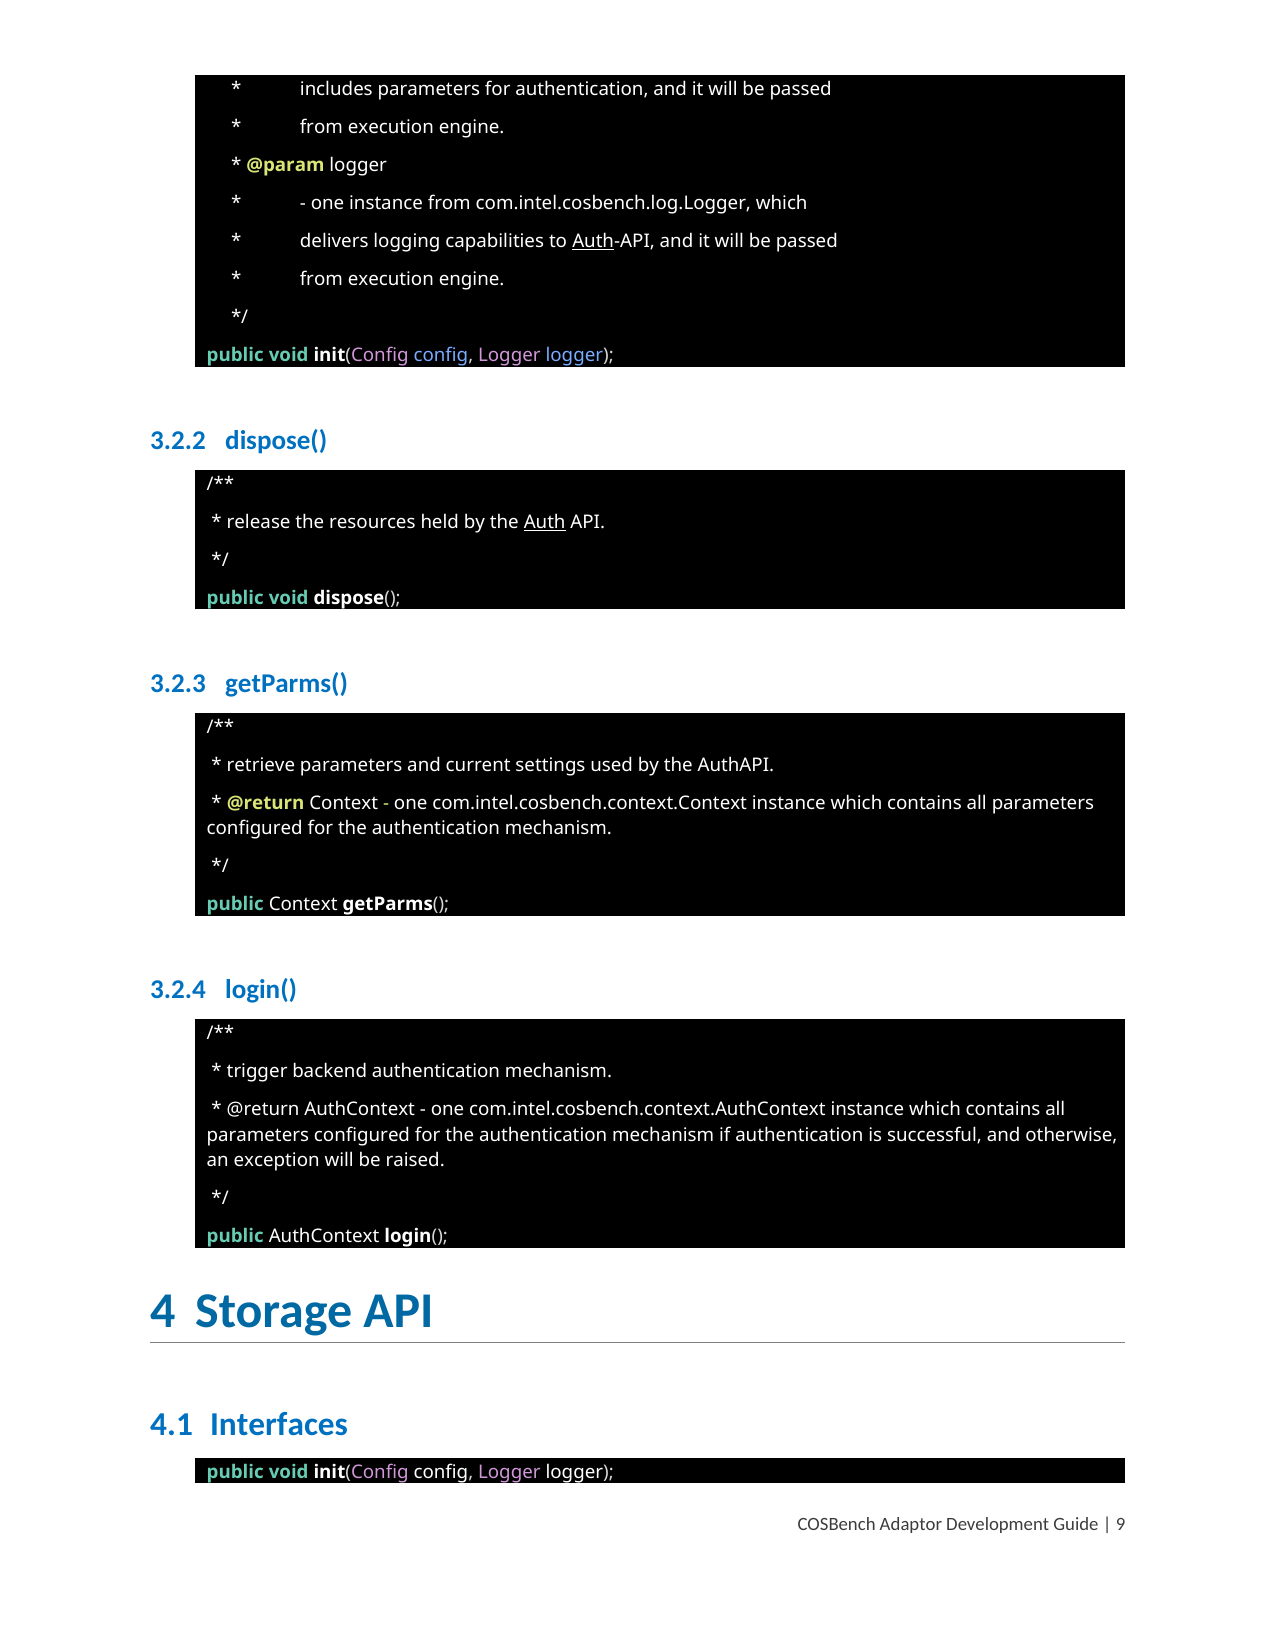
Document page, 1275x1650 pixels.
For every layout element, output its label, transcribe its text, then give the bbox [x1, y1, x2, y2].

text */ [198, 1184, 1125, 1210]
text /** [198, 1019, 1125, 1045]
text public AuthContext login(); [198, 1222, 1125, 1248]
text * release the resources held by the Auth API. [198, 508, 1125, 533]
text * @return AuthContext - one com.intel.cosbench.context.AuthContext instance which contains all parameters configured for the authentication mechanism if authentication is successful, and otherwise, an exception will be raised. [198, 1095, 1125, 1172]
subtitle getParms() [150, 666, 1125, 699]
subtitle Storage API [150, 1279, 1125, 1342]
text * retrieve parameters and current settings used by the AuthAPI. [198, 751, 1125, 776]
text * @return Context - one com.intel.cosbench.context.Context instance which contains all parameters configured for the authentication mechanism. [198, 789, 1125, 840]
text * - one instance from com.intel.cosbench.log.Logger, which [198, 189, 1125, 214]
text */ [198, 546, 1125, 572]
text public void init(Config config, Logger logger); [198, 341, 1125, 367]
text * from execution engine. [198, 265, 1125, 291]
text public void init(Config config, Logger logger); [198, 1458, 1125, 1483]
subtitle login() [150, 972, 1125, 1005]
text * delivers logging capabilities to Auth-API, and it will be passed [198, 227, 1125, 253]
text public void dispose(); [198, 584, 1125, 609]
text */ [198, 852, 1125, 878]
text * @param logger [198, 151, 1125, 177]
text public Context getParms(); [198, 891, 1125, 916]
text */ [198, 303, 1125, 329]
subtitle Interfaces [150, 1403, 1125, 1443]
text * from execution engine. [198, 113, 1125, 138]
text * trigger backend authentication mechanism. [198, 1057, 1125, 1083]
text /** [198, 470, 1125, 496]
text * includes parameters for authentication, and it will be passed [198, 75, 1125, 101]
text /** [198, 713, 1125, 738]
subtitle dispose() [150, 423, 1125, 456]
